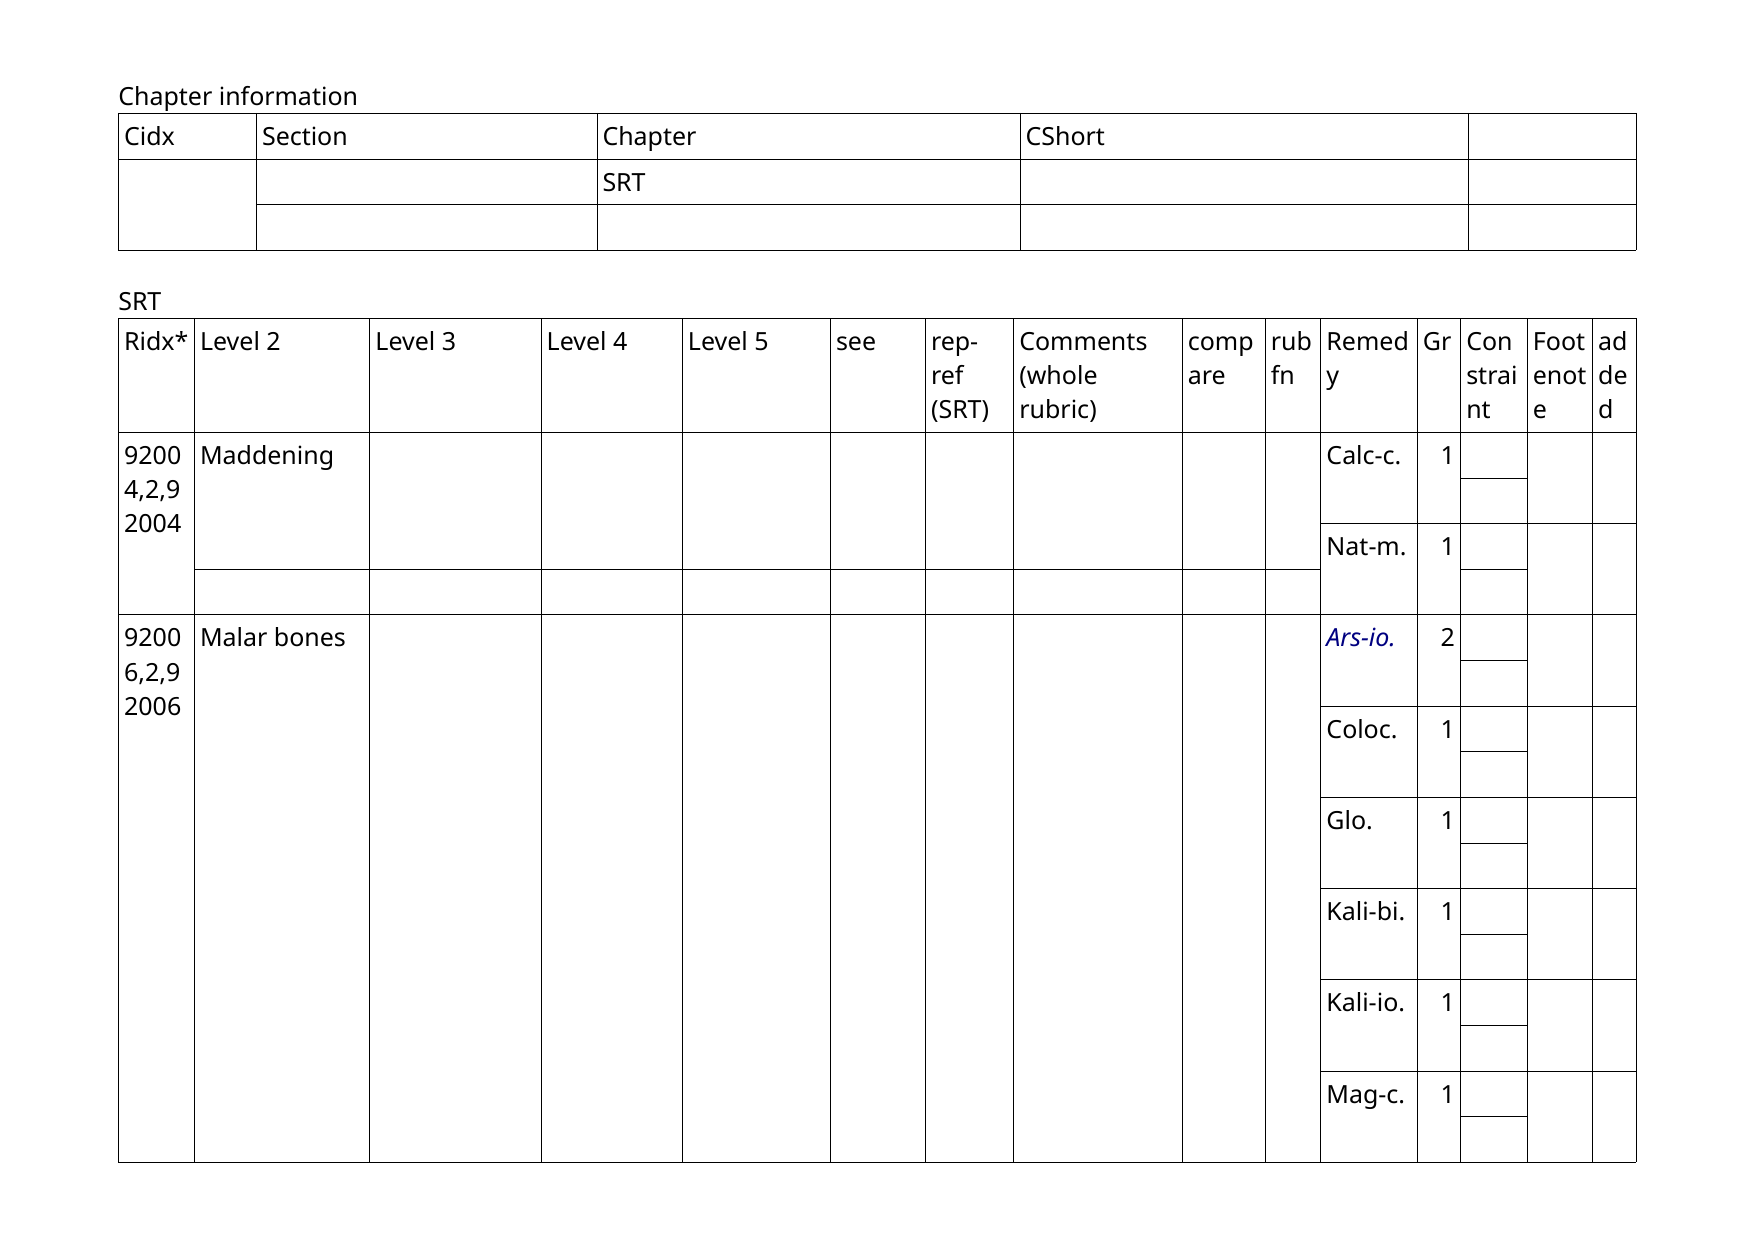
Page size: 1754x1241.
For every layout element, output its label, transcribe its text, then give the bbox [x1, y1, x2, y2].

table_header Level 3 [370, 319, 541, 432]
table_header added [1593, 319, 1636, 432]
table_cell [1021, 205, 1468, 250]
table_cell 1 [1418, 1072, 1460, 1162]
table_cell [1528, 524, 1592, 614]
table_header Footenote [1528, 319, 1592, 432]
table_header CShort [1021, 114, 1468, 158]
table_cell [1461, 524, 1527, 569]
table_cell [1183, 570, 1265, 614]
table_cell [370, 433, 541, 569]
table_cell [1528, 889, 1592, 979]
table_cell [1014, 433, 1182, 569]
table_cell [370, 615, 541, 1162]
table_cell Ars-io. [1321, 615, 1417, 706]
table_cell [1461, 980, 1527, 1025]
table_cell [831, 570, 925, 614]
table_cell [926, 570, 1013, 614]
table_cell Coloc. [1321, 707, 1417, 797]
table_cell [1593, 615, 1636, 706]
table_cell [683, 570, 830, 614]
table_header Comments (whole rubric) [1014, 319, 1182, 432]
table_cell [683, 433, 830, 569]
table_cell 1 [1418, 524, 1460, 614]
table_cell [926, 615, 1013, 1162]
table_cell [1461, 798, 1527, 842]
table_cell Maddening [195, 433, 369, 569]
table_cell Malar bones [195, 615, 369, 1162]
table_cell [1461, 1026, 1527, 1071]
table_cell [1266, 433, 1320, 569]
table_cell Nat-m. [1321, 524, 1417, 614]
table_cell [1183, 615, 1265, 1162]
table_cell [195, 570, 369, 614]
table_cell Calc-c. [1321, 433, 1417, 523]
table_cell [1593, 707, 1636, 797]
table_header Section [257, 114, 597, 158]
table_cell [1461, 661, 1527, 706]
table_cell [542, 433, 682, 569]
table_cell [1266, 570, 1320, 614]
table_cell [1528, 707, 1592, 797]
table_cell SRT [598, 160, 1020, 204]
table_cell [1528, 1072, 1592, 1162]
table_cell [1021, 160, 1468, 204]
table_cell Kali-io. [1321, 980, 1417, 1071]
table_cell 1 [1418, 889, 1460, 979]
table_cell [542, 570, 682, 614]
table_cell [1461, 935, 1527, 979]
table_cell [1528, 798, 1592, 888]
table_cell [1528, 433, 1592, 523]
table_cell [1014, 570, 1182, 614]
table_header see [831, 319, 925, 432]
table_cell [1593, 889, 1636, 979]
table_cell 1 [1418, 433, 1460, 523]
table_header rub fn [1266, 319, 1320, 432]
table_cell [598, 205, 1020, 250]
table_cell [370, 570, 541, 614]
table_cell [119, 160, 256, 250]
table_cell 92006,2,92006 [119, 615, 194, 1162]
table_cell 2 [1418, 615, 1460, 706]
table_cell [1461, 615, 1527, 660]
text Chapter information [118, 79, 1636, 113]
table_cell [542, 615, 682, 1162]
table_cell [1014, 615, 1182, 1162]
text SRT [118, 284, 1636, 318]
table_cell [683, 615, 830, 1162]
table_cell [1469, 160, 1636, 204]
table_header Level 4 [542, 319, 682, 432]
table_cell [257, 160, 597, 204]
table_header Gr [1418, 319, 1460, 432]
table_cell [1593, 433, 1636, 523]
table_cell [1528, 980, 1592, 1071]
table_cell [1461, 752, 1527, 797]
table_header Cidx [119, 114, 256, 158]
table_cell [1528, 615, 1592, 706]
table_cell [1593, 798, 1636, 888]
table_cell [926, 433, 1013, 569]
table_cell [1469, 205, 1636, 250]
table_cell Mag-c. [1321, 1072, 1417, 1162]
table_cell [1461, 479, 1527, 523]
table_header Constraint [1461, 319, 1527, 432]
table_cell [831, 615, 925, 1162]
table_cell [1461, 1117, 1527, 1162]
table_header Level 5 [683, 319, 830, 432]
table_cell [1461, 1072, 1527, 1116]
table_cell 92004,2,92004 [119, 433, 194, 614]
table_cell Kali-bi. [1321, 889, 1417, 979]
table_cell 1 [1418, 707, 1460, 797]
table_cell [1183, 433, 1265, 569]
table_cell Glo. [1321, 798, 1417, 888]
table_cell [831, 433, 925, 569]
table_cell [1593, 524, 1636, 614]
table_header rep-ref (SRT) [926, 319, 1013, 432]
table_header Chapter [598, 114, 1020, 158]
table_cell [257, 205, 597, 250]
table_header Level 2 [195, 319, 369, 432]
table_cell [1266, 615, 1320, 1162]
table_cell [1593, 980, 1636, 1071]
table_cell [1461, 844, 1527, 888]
table_cell 1 [1418, 980, 1460, 1071]
table_header [1469, 114, 1636, 158]
table_cell [1461, 570, 1527, 614]
table_cell 1 [1418, 798, 1460, 888]
table_cell [1593, 1072, 1636, 1162]
table_header Remedy [1321, 319, 1417, 432]
table_cell [1461, 707, 1527, 751]
table_header Ridx* [119, 319, 194, 432]
table_header compare [1183, 319, 1265, 432]
table_cell [1461, 889, 1527, 934]
table_cell [1461, 433, 1527, 477]
